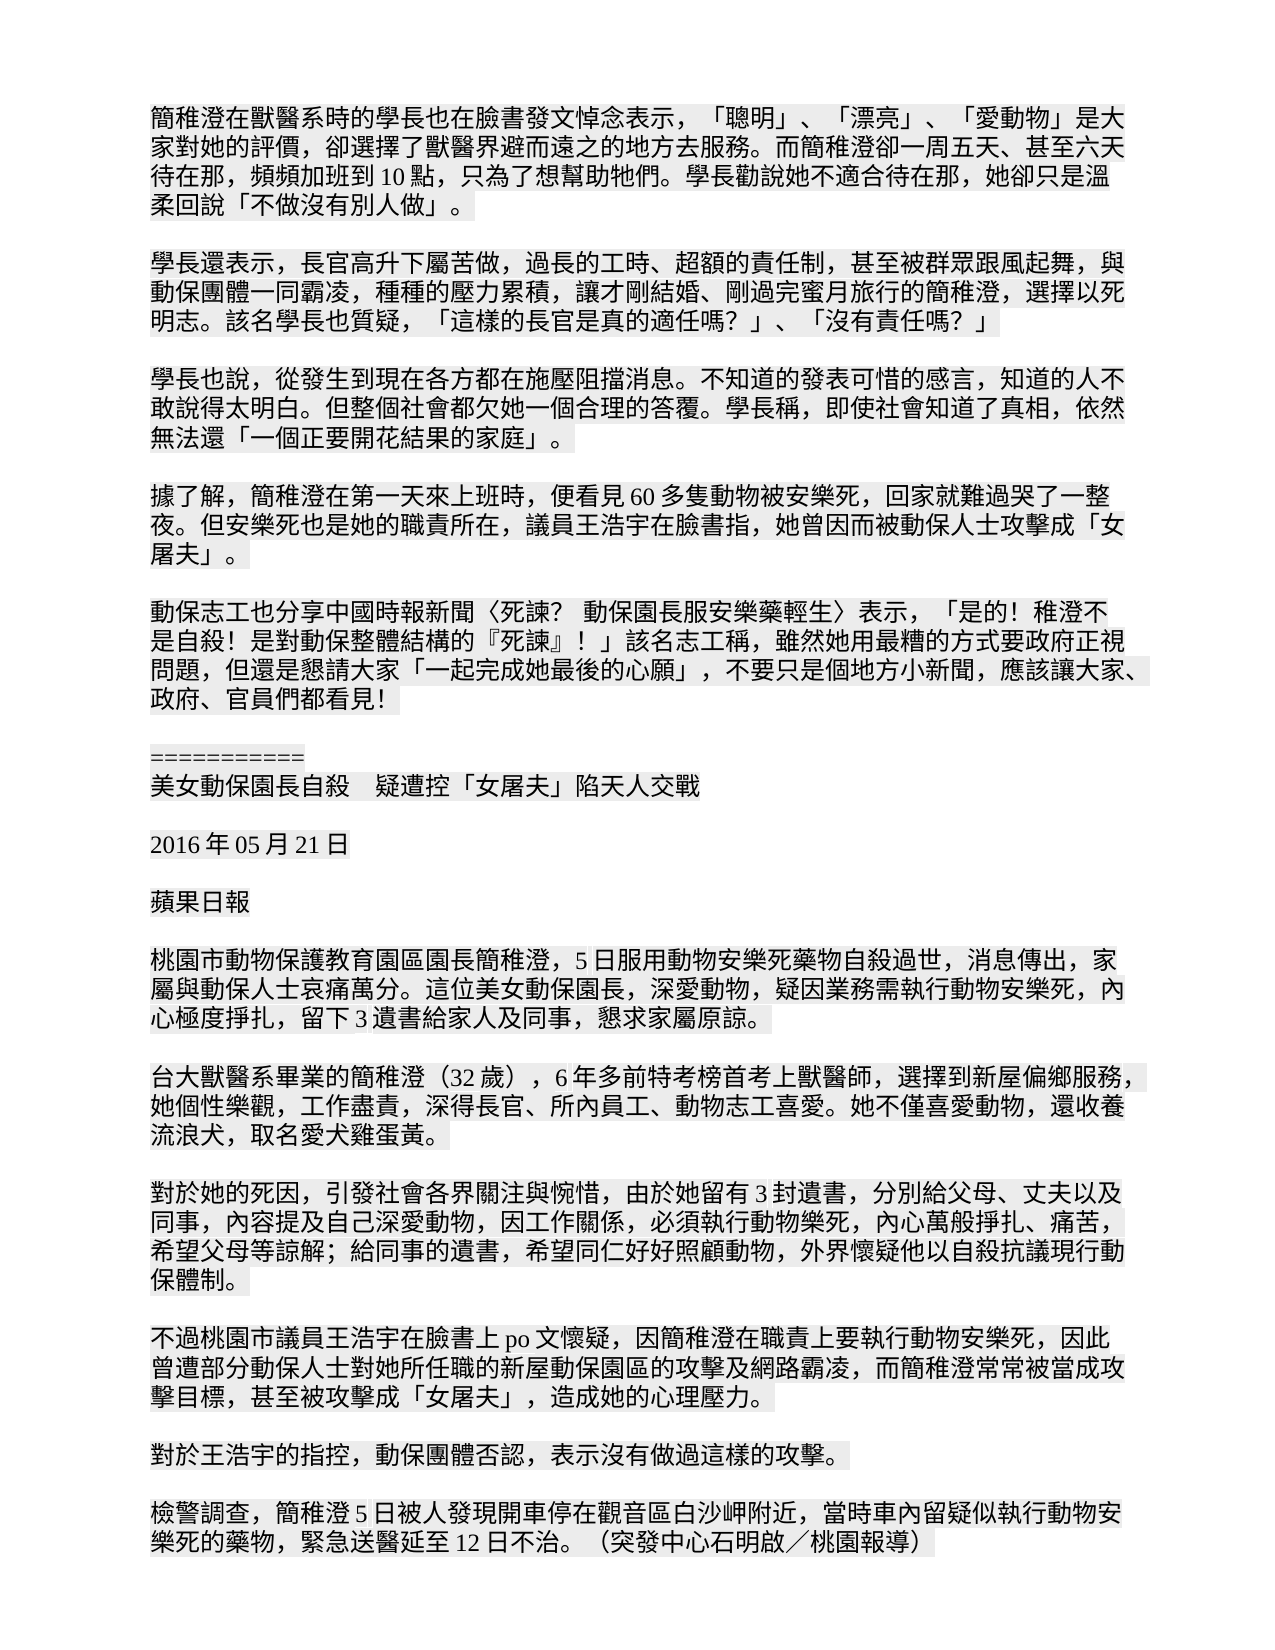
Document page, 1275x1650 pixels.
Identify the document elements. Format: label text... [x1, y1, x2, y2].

text 就跟台灣很多社運團體一樣，我接觸過越來越多根本就是詐騙集團的所謂動保團體；我也見過許多正義凜然的所謂動保人士或愛心媽媽，有時讓我想起蕭伯納那些話，他說：「我認識許多保護動物者，他們大多野蠻，但我也認識許多獵人，他們卻很善良。」 我不知道底下這位園長為何自殺，我當然更不是說她肯定就是被誰給逼死的，我只是能理解報導中所提到的這樣一種文革式群眾風氣，動輒搞政治正確，動輒獵巫，全都是以正義之名。動不動就是一窩蜂去 "肉搜" 誰、公審誰，彷彿正義只是一種根本無須思索的機械化概念；只要誰做了迎合政治正確或主流立場或所謂正義一方的事，哪怕是公然聚眾去毆打一個嫌犯，都能馬上被群眾或主流媒體冊封為什麼正義哥、正義姊。 反之，誰要是做了哪怕只是一個小小的不討群眾歡喜的動作，或講了一句讓主流人士不順耳的話，馬上就會被揪出來公審，被妖魔化，任何人都可以任意糟蹋他；甚至就連旁人為 "壞人" 幫腔，也會立刻變成攻擊箭靶。 你看，過去幾年，大家以人身攻擊及肢體攻擊馬英九及藍營人物為榮；肢體攻擊成功者，迅即成為英雄。但是，對於那些惡行昭彰、貪婪腐敗(許多根本就是人渣)的綠營人物，你去給他丟鞋砸頭試試看，我保證你以及你的家人一定會被群眾以千百倍的方式報復與攻擊。 其實不光是藍綠政治如此，任何一個社會議題都一樣，比方說核能，純粹就只是一種見仁見智的技術問題或理性問題，但是，只要是主流一方，立即就能把它變成一種彷彿神聖不可侵犯的道德立場，誰敢有異聲，誰就會倒霉。 我不敢說我看過全世界，但好歹也看過許多國家與社會，我發現，不同國家與社會的人民，確實有著文明水平與素質上的極大落差。老實說，不管此岸或彼岸，我還真沒見過比華人的文明素質更差的人民。特別是在 "動輒暴民傾巢而出"、動輒以 "力" 取代 "理" 這一點上，台灣應該毫無疑問是全世界最低級的一個社會了。難道你能想像，比方說在英國，會有這樣一種一窩蜂獵巫、造勢、一窩蜂搞所謂政治正確而完全不講一個理字的普遍群眾現象？ 我寫這些，基本上與這位園長無關，只是一個聯想，但我相信這是一個好人。我要是一條狗或一隻貓，我想，貓狗界應該給這樣一個人類立個碑，感謝她愛護咱們貓狗的一番心意。 我想她講得很對，"生命沒有不同"。我沒法想像，我如何可能只愛阿乖、阿憨、鹿鹿、大頭仔、波波、瑪莉、旺旺、皮皮、熊熊、小胖、超可愛、小白、小黑...等等等，卻不愛世上其牠千千萬萬的狗？我也沒法想像，如果我會愛大則一隻河馬，小則一隻甲蟲的生命，我怎麼可能會不愛人？難道人命不是生命？難道人類不是動物？ 陳真 https://goo.gl/b43bMO http://bepo.ctitv.com.tw/2016/05/73956/ http://www.ettoday.net/news/20160520/702051.htm http://goo.gl/pnU9VP http://bepo.ctitv.com.tw/2016/05/74092/ http://www.nownews.com/n/2016/05/21/2107917 http://goo.gl/1ApTAz ================== 「毛孩送行者」簡稚澄吞安樂死藥身亡 江祖平慟難認同 記者阮馨儀／台北報導 2016.05.21 桃園市動物保護教育園區（動物收容所）的園長簡稚澄，5日吞下供犬隻安樂死藥物自殺，留下遺書，表示自己熱愛動物，卻必須經常執行貓狗安樂死的任務，心理非常不舒服，只好結束自己生命。愛護動物的江祖平，看到新聞消息，難過表示「都已經做到這個份上了，還不知道要覺醒嗎？」 簡稚澄的工作被稱為「毛孩送行者」，捨棄台大高學歷，投身動物保護教育園區，希望為浪浪帶來更好的處遇，宣揚以認養代替購買的理念。充滿理想的她，卻必須經常執行浪浪安樂死的任務，心理備受衝擊，更因工作而背負著動保魔人和正義魔人的責怪漫罵，因此選擇用自己的死亡，提醒世人「生命沒有不同」，並盼政府能夠重視動保的源頭管制。 簡稚澄用自己的死亡，提醒世人「生命沒有不同」。（圖／翻攝自網路，2016.05.21） ================ 台大卻選收容所！美女動保員簡稚澄吞藥亡 網淚：大笨蛋 社會中心／綜合報導 從北一女、台大獸醫系畢業的簡稚澄（32歲），捨棄當獸醫及坐辦公室做行政職缺，為與動物接觸，她選了沒有人會列為第一志願的偏遠地區動物收容所服務，卻疑似因新屋動保區漏雨，加上明年的零撲殺目標壓力，5日晚間用安樂死藥結束生命。許多網友看了忍不住落淚說「你這個大笨蛋！」 桃園市新屋動物保護教育園區（動物收容所）園長簡稚澄，從小很喜歡小動物的她，雖然父母不准她養寵物，但在考大學時，她努力與家人溝通，最後以高分進入台大獸醫系就讀，在校期間還獲得5次書卷獎，相當優秀。 簡稚澄6年多前以第一名成績（特考榜首）考上獸醫，她捨棄坐在辦公室工作的職缺，第一志願就填偏遠的桃園市動物保護教育園區（新屋公立收容所），一心只想要幫忙動物，因為她認為，到收容所更可宣揚以認養代替購買的理念。 動物防疫所所長傅學理曾表示，大部分的人都不願來做，即使來了也待不久，但簡一待就是6年多，她曾接受訪問表示，當獸醫本來不是人生規劃，但大學時曾聽過傅學理到學校講述動保教育園區狀況，當下就非常希望到園區幫忙。 但她沒想到人道（安樂死）也是她的工作之一，她曾接受訪問時說，第一天來上班就看了6、70隻（安樂死），她對鏡頭說「回家就哭了一整夜」、「你抱上台的時候，牠是全身發抖的，但是可能我們藥劑一下去，牠3到5秒就走掉了，然後牠就不抖了，其實那是很心酸的。」 安樂死的心理調適，沒有在大學課程學分裡，這種送行者兼執行者的身分，沒幾個人做得下去。曾被愛狗人士冠上「美女劊子手」的汙名，她說「我沒有在做違背我初衷的事情」。工作盡責的簡稚澄，深得長官同事及志工們喜愛。也是曾登上媒體，被稱為是美女獸醫師、正妹動物收容所長。 只是，沒想到最後卻傳出疑似因為壓力太大，簡稚澄5日被人發現用安樂狗兒的藥，觀音區一處偏僻地輕生，身邊有遺書。雖然立刻送醫急救，12日仍宣告不治，20日在中壢替她舉辦告別式，上百位動保志工難過哭泣。她在園區養的一隻愛犬「雞蛋黃」，在主人過世後，每天都蹲在園區門口，一直等著園長什麼時候回來看牠，讓人看了鼻酸。 （圖／翻攝中天新聞。下同） 據了解，上個月有人在臉書po文指出園區犬舍漏水影片，並表示相當擔心狗狗在裡面過得很痛苦。當時簡澄清漏水是當初為通風留的縫隙，都有加帆布隔絕雨水，並希望收容所改建案能盡快有廠商來，沒想到她最後疑用「安樂流浪狗」的方式，希望政府重視動保源頭管制。 桃園市議員王浩宇悲憤地在臉書po文「我認為部分太過激進的動保人士要負起最大責任。稚澄園長是那種會一邊執行安樂死，一邊掉眼淚的獸醫，非常關心流浪動物，甚至在園內收養了米克斯雞蛋黃，雖然工作繁忙，但下班後總會留下來陪園內動物散步。」 王接著說，她工作非常努力，但人力不足的新屋動保園區因過去不良紀錄，常常被攻擊，「園長都跟我抱怨壓力很大，人力不足，讓她一個人當好幾個人用，希望議員能多幫爭取預算。」 有民眾向《聯合報》爆料，近期桃園明即將啟動零安樂政策，但卻出現棄養潮，市府將「捕犬效率」列為績效，要動保處3天內要處理完民眾陳情。收容所只能收300隻動物，卻有600隻犬貓，並出現狗咬狗狀況，讓簡稚澄壓力相當大。 不少網友看了都忍不住流淚，難過地說「這園長人很好很有愛心耶！！我家領養的狗都是從她們手中領養過來的，看到這消息感到很難過震驚」、「真正該被罵的是養狗卻又丟棄狗的飼主們吧！」、「好傻的女孩啊！」、「愛狗人在收容所工作室多麼艱難的一件事，內心的壓力我不敢想像。」 還有人說「園長妳沒有錯，妳盡力了」、「她替那些棄養者承擔太多死亡的痛苦了」、「損失了一位好善良的醫生」、「拜託大家以領養代替購買！」、「看完影片又哭了，好難過。」 桃園動保園區園長簡稚澄自殺留遺書，愛狗雞蛋黃每天蹲送別。簡稚澄曾為流浪狗電視劇協助拍攝（圖／翻攝網路、桃園市文化局） ==================== 【生前受訪影片】32歲美女動保園長 吞「狗安樂死藥」身亡 2016-05-21 4113 20150528中天新聞 毛孩送行者簡稚澄 堅持愛動物初衷 桃園市新屋動物保護教育園區（動物收容所）園長簡稚澄（32歲），曾因外型甜美登上過媒體版面，不過卻傳出月初用安樂狗兒的藥自殺，搶救仍在12日宣告不治，昨在中壢舉辦告別式，讓現場很多動保志工難過不捨。桃園市議員王浩宇也在臉書上PO文懷念她「是一位會一邊執行安樂死一邊掉眼淚的人」。據悉，她選擇用安樂流浪狗的手段，了斷自己生命，盼提醒世人，「生命沒有不同」，呼籲政府做好動保源頭管制。 王浩宇20日悲憤地在臉書po文「悲憤。年僅32歲的新屋動保園區園長簡稚澄於日前尋短過世，我認為部分太過激進的動保人士要負起最大責任。稚澄園長生前是那種會一邊執行安樂死，一邊掉眼淚的獸醫，她非常關心流浪動物，甚至在園內收養了米克斯雞蛋黃，雖然工作繁忙，但下班後總會留下來陪園內動物散步。」 從北一女、台大獸醫系畢業的簡稚澄，6年多前以第一名成績（特考榜首）考上獸醫，第一志願卻選擇到桃園市新屋區偏僻海邊的動物保護園區服務。個性樂觀，工作盡責，深得長官、所內員工、動物志工喜愛。也是曾登上媒體，被稱為是美女獸醫師、正妹動物收容所長。 超愛狗的簡稚澄，生前最煎熬幫狗兒安樂死，時常到獸魂碑哀悼，卻選擇用愛樂狗兒的藥劑，了斷生命。（圖/中時電子報資料照片） 桃園市政府動保處長陳仁信表示，簡園長工作表現良好，堪稱是「全台表現最好的收容所長」，而園長愛犬「雞蛋黃」在簡死後，「每天在園區門口蹲守，似乎一直在等待最愛她的園長歸來。願每個人都能記得簡園長的好，並把她對毛小孩的愛繼續延續並發揚光大，讓其愛心繼續在園區流傳，發光發熱」。 陳仁信也說，桃園市動保園區在簡園長及同仁與動保志工的努力下，收容犬貓認養率逐年提升。感謝眾多志工的支持協助，以及園區同仁的辛勞與努力、前往園區認養犬貓的愛心人士。「動保處所有同仁最大的希望，還是請大家都不要棄養動物，沒有棄養就無需收容，希望所有動物都能擁有愛護他們的主人，藉由大家的共同努力，讓桃園有朝一日成為沒有流浪犬貓的城市」 =================== 被霸凌者已經不在了…簡稚澄去年才結婚 常被酸女屠夫 簡稚澄自殺身亡，令各界震驚不捨。（圖／中天新聞） 社會中心／綜合報導 桃園市動物保護教育園區（動物收容所）女園長簡稚澄5日自殺身亡，令人遺憾與不捨，據了解，熱愛動物的她在遺書上表示，執行貓狗安樂死讓她非常不舒服，希望藉此提醒世人「生命沒有不同」，讓政府做好動保源頭管制。 32歲的簡稚澄去年才結婚，5日晚間因為一直沒有回家，丈夫報警，警方在動保教育園區發現她留下的遺書，經過搜尋，深夜11點多在觀音區白沙岬燈塔停車場找到簡的車，但她因為服用安樂流浪動物的藥物而呈昏迷狀態，緊急送醫搶救，延至12日不治。 簡稚澄什麼事都老實吞下，學長不捨 簡稚澄與愛犬雞蛋黃，她曾為流浪狗電視劇協助拍攝。（圖／翻攝網路） 20日告別式上，同事與收容所的志工都來送她最後一程，每個人都哭紅雙眼，動保處同仁也帶著她認養的愛犬「雞蛋黃」參加，據悉牠每天都在園區門口蹲守主人歸來。 對於簡稚澄突然離世，桃園市議員王浩宇在臉書PO文，「這幾年來，部分動保人士對新屋動保園區的攻擊跟霸凌很多，簡園長常常被當成攻擊目標，甚至被攻擊成『女屠夫』。」 「對於一個因為愛動物而選擇到新屋動保園區工作，卻因為業務需要每天必須親自安樂死動物的年輕女孩來說，這些攻擊與霸凌的言論無疑像刀一樣割在她心上，但她還是持續努力，希望把工作做好」，「剛剛爬了爬文，發現這些言論現在都還留在網路上，但被霸凌者已經不在了。這些當初酸言酸語的所謂『動保人士』，你們又在哪裡呢？又為流浪動物做了什麼？」 不過，有網友留言反駁，「把零安樂政策指向動保團體是完全錯誤，很多真正理解收容所狀況的人、即部分動保人士是反對零撲殺的，因為我們太了解收容所因此擔憂」，王浩宇則回應「我是說少數少數少數」。 =============== 才過完蜜月 美女動保園長為狗兒「死諫」 2016年05月21日 王家禕 中時電子報 桃園市動物教育保護園區園長簡稚澄，以安樂狗兒的藥劑自殺。（本報資料照片） 桃園市動物保護教育園區（動物收容所）園長簡稚澄在本月5日服用安樂狗兒的藥物自殺，昨（20）舉行告別式。年僅32歲便離世，令人不捨。 簡稚澄畢業於台大獸醫系，以特考榜首考上獸醫師。秉持著一顆熱愛動物的心，選擇到新屋偏鄉，一待就是6年多。卻在5日晚間開車到觀音白沙峽燈塔旁，選擇服用給狗兒安樂死的藥物自殺。 簡稚澄在園內留下遺書指，「生命沒有不同」，希望政府能做好動保源頭管制。簡稚澄也寫說，選擇以平時對狗兒安樂死的手段自殺，是為了凸顯現有台灣動保結構的問題。因為政府沒有給足資源，無法做好源頭管制，讓流浪狗，以至於最下游的收容所都是苦難。 一名動保志工在臉書不忍發了數篇文表示，「她是全台最好的園長！」但是遇到沒有擔當、沒有肩膀，只會「要求她去處理不該她負責或不合理事情的爛處長！」 簡稚澄在獸醫系時的學長也在臉書發文悼念表示，「聰明」、「漂亮」、「愛動物」是大家對她的評價，卻選擇了獸醫界避而遠之的地方去服務。而簡稚澄卻一周五天、甚至六天待在那，頻頻加班到10點，只為了想幫助牠們。學長勸說她不適合待在那，她卻只是溫柔回說「不做沒有別人做」。 學長還表示，長官高升下屬苦做，過長的工時、超額的責任制，甚至被群眾跟風起舞，與動保團體一同霸凌，種種的壓力累積，讓才剛結婚、剛過完蜜月旅行的簡稚澄，選擇以死明志。該名學長也質疑，「這樣的長官是真的適任嗎？」、「沒有責任嗎？」 學長也說，從發生到現在各方都在施壓阻擋消息。不知道的發表可惜的感言，知道的人不敢說得太明白。但整個社會都欠她一個合理的答覆。學長稱，即使社會知道了真相，依然無法還「一個正要開花結果的家庭」。 據了解，簡稚澄在第一天來上班時，便看見60多隻動物被安樂死，回家就難過哭了一整夜。但安樂死也是她的職責所在，議員王浩宇在臉書指，她曾因而被動保人士攻擊成「女屠夫」。 動保志工也分享中國時報新聞〈死諫？ 動保園長服安樂藥輕生〉表示，「是的！稚澄不是自殺！是對動保整體結構的『死諫』！」該名志工稱，雖然她用最糟的方式要政府正視問題，但還是懇請大家「一起完成她最後的心願」，不要只是個地方小新聞，應該讓大家、政府、官員們都看見！ =========== 美女動保園長自殺 疑遭控「女屠夫」陷天人交戰 2016年05月21日 蘋果日報 桃園市動物保護教育園區園長簡稚澄，5日服用動物安樂死藥物自殺過世，消息傳出，家屬與動保人士哀痛萬分。這位美女動保園長，深愛動物，疑因業務需執行動物安樂死，內心極度掙扎，留下3遺書給家人及同事，懇求家屬原諒。 台大獸醫系畢業的簡稚澄（32歲），6年多前特考榜首考上獸醫師，選擇到新屋偏鄉服務，她個性樂觀，工作盡責，深得長官、所內員工、動物志工喜愛。她不僅喜愛動物，還收養流浪犬，取名愛犬雞蛋黃。 對於她的死因，引發社會各界關注與惋惜，由於她留有3封遺書，分別給父母、丈夫以及同事，內容提及自己深愛動物，因工作關係，必須執行動物樂死，內心萬般掙扎、痛苦，希望父母等諒解；給同事的遺書，希望同仁好好照顧動物，外界懷疑他以自殺抗議現行動保體制。 不過桃園市議員王浩宇在臉書上po文懷疑，因簡稚澄在職責上要執行動物安樂死，因此曾遭部分動保人士對她所任職的新屋動保園區的攻擊及網路霸凌，而簡稚澄常常被當成攻擊目標，甚至被攻擊成「女屠夫」，造成她的心理壓力。 對於王浩宇的指控，動保團體否認，表示沒有做過這樣的攻擊。 檢警調查，簡稚澄5日被人發現開車停在觀音區白沙岬附近，當時車內留疑似執行動物安樂死的藥物，緊急送醫延至12日不治。（突發中心石明啟／桃園報導） [150, 75, 1125, 1557]
